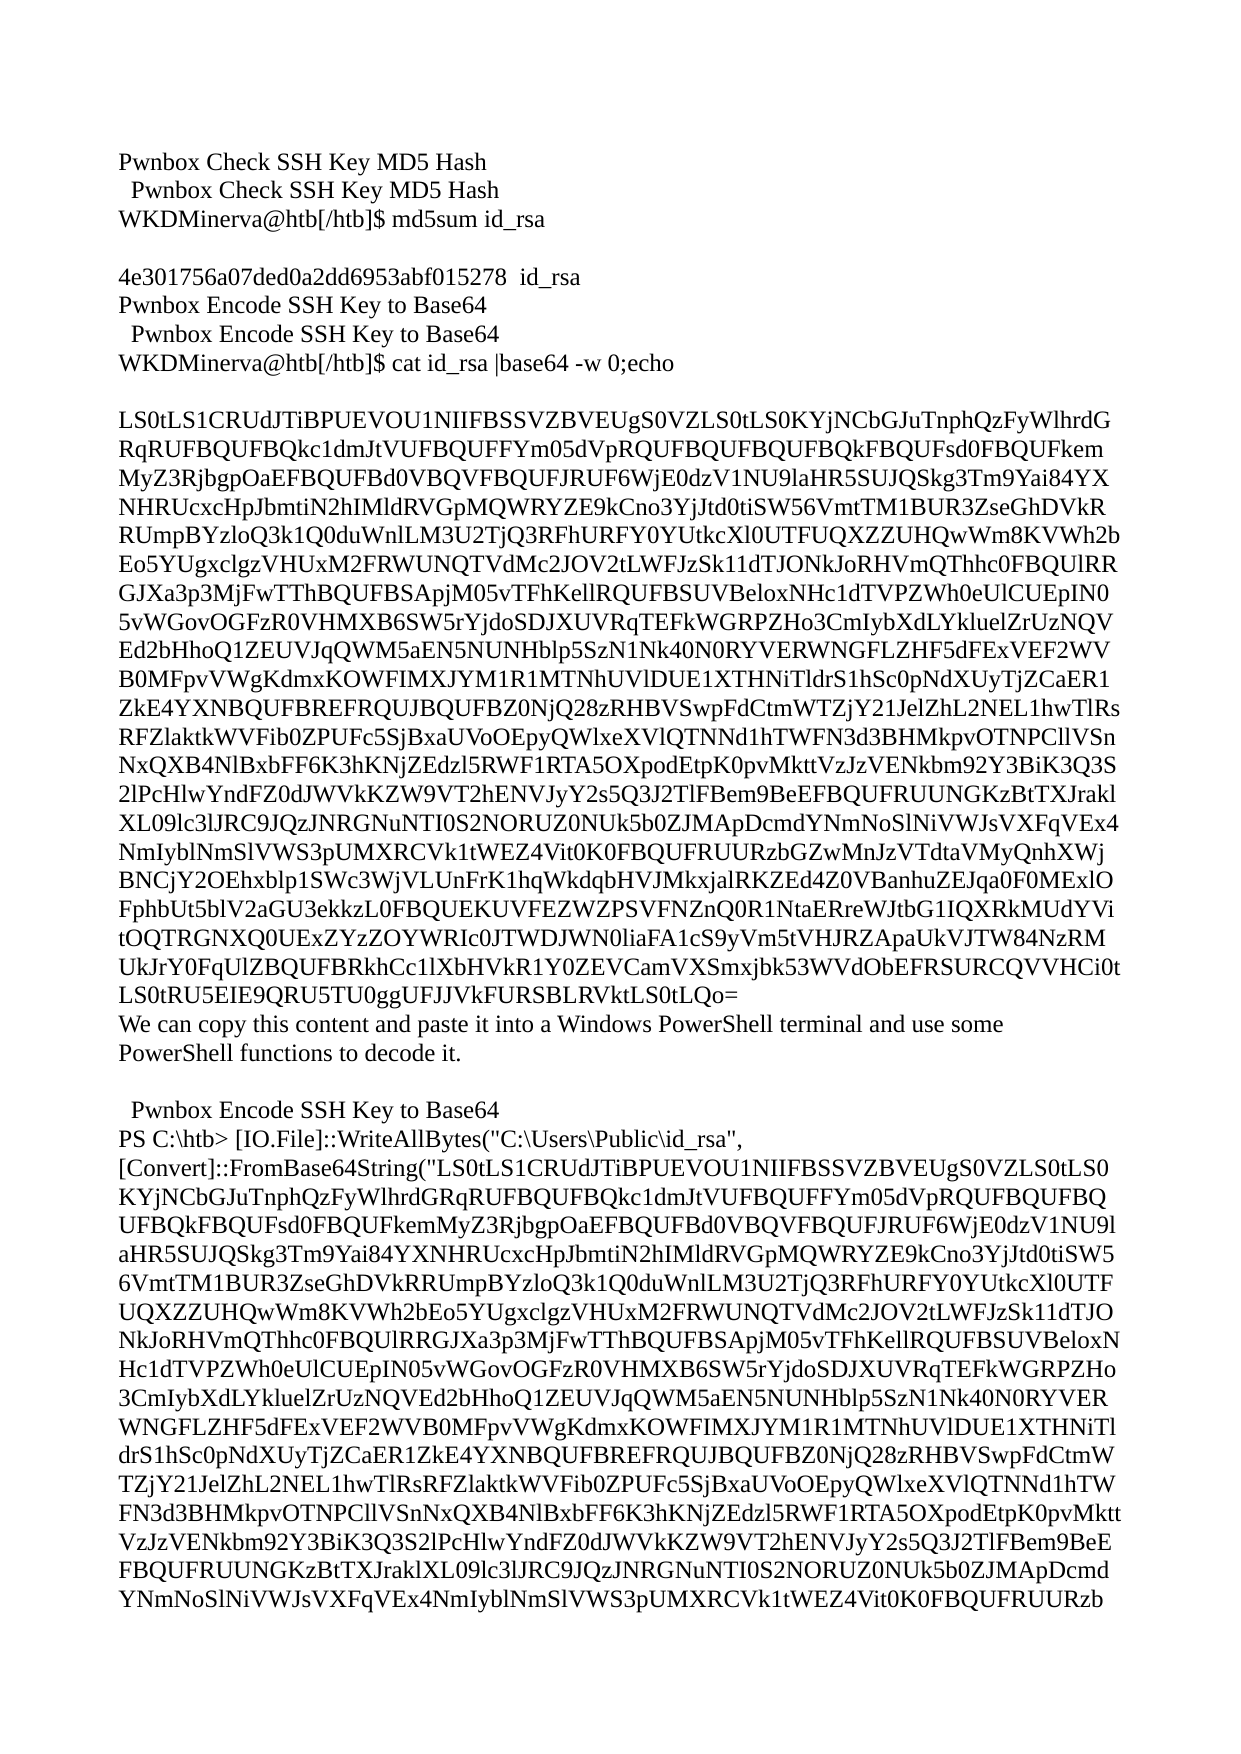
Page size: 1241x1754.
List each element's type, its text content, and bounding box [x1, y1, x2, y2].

text Pwnbox Check SSH Key MD5 Hash [118, 176, 1122, 204]
text We can copy this content and paste it into a Windows PowerShell terminal and use some PowerShell functions to decode it. [118, 1009, 1122, 1067]
text 4e301756a07ded0a2dd6953abf015278 id_rsa [118, 262, 1122, 291]
text Pwnbox Encode SSH Key to Base64 [118, 291, 1122, 319]
text PS C:\htb> [IO.File]::WriteAllBytes("C:\Users\Public\id_rsa", [Convert]::FromBase64String("LS0tLS1CRUdJTiBPUEVOU1NIIFBSSVZBVEUgS0VZLS0tLS0KYjNCbGJuTnphQzFyWlhrdGRqRUFBQUFBQkc1dmJtVUFBQUFFYm05dVpRQUFBQUFBQUFBQkFBQUFsd0FBQUFkemMyZ3RjbgpOaEFBQUFBd0VBQVFBQUFJRUF6WjE0dzV1NU9laHR5SUJQSkg3Tm9Yai84YXNHRUcxcHpJbmtiN2hIMldRVGpMQWRYZE9kCno3YjJtd0tiSW56VmtTM1BUR3ZseGhDVkRRUmpBYzloQ3k1Q0duWnlLM3U2TjQ3RFhURFY0YUtkcXl0UTFUQXZZUHQwWm8KVWh2bEo5YUgxclgzVHUxM2FRWUNQTVdMc2JOV2tLWFJzSk11dTJONkJoRHVmQThhc0FBQUlRRGJXa3p3MjFwTThBQUFBSApjM05vTFhKellRQUFBSUVBeloxNHc1dTVPZWh0eUlCUEpIN05vWGovOGFzR0VHMXB6SW5rYjdoSDJXUVRqTEFkWGRPZHo3CmIybXdLYkluelZrUzNQVEd2bHhoQ1ZEUVJqQWM5aEN5NUNHblp5SzN1Nk40N0RYVERWNGFLZHF5dFExVEF2WVB0MFpvVWgKdmxKOWFIMXJYM1R1MTNhUVlDUE1XTHNiTldrS1hSc0pNdXUyTjZCaER1ZkE4YXNBQUFBREFRQUJBQUFBZ0NjQ28zRHBVSwpFdCtmWTZjY21JelZhL2NEL1hwTlRsRFZlaktkWVFib0ZPUFc5SjBxaUVoOEpyQWlxeXVlQTNNd1hTWFN3d3BHMkpvOTNPCllVSnNxQXB4NlBxbFF6K3hKNjZEdzl5RWF1RTA5OXpodEtpK0pvMkttVzJzVENkbm92Y3BiK3Q3S2lPcHlwYndFZ0dJWVkKZW9VT2hENVJyY2s5Q3J2TlFBem9BeEFBQUFRUUNGKzBtTXJraklXL09lc3lJRC9JQzJNRGNuNTI0S2NORUZ0NUk5b0ZJMApDcmdYNmNoSlNiVWJsVXFqVEx4NmIyblNmSlVWS3pUMXRCVk1tWEZ4Vit0K0FBQUFRUURzb [118, 1124, 1122, 1613]
text WKDMinerva@htb[/htb]$ md5sum id_rsa [118, 204, 1122, 233]
text Pwnbox Encode SSH Key to Base64 [118, 319, 1122, 348]
text WKDMinerva@htb[/htb]$ cat id_rsa |base64 -w 0;echo [118, 348, 1122, 377]
text Pwnbox Check SSH Key MD5 Hash [118, 147, 1122, 176]
text Pwnbox Encode SSH Key to Base64 [118, 1096, 1122, 1124]
text LS0tLS1CRUdJTiBPUEVOU1NIIFBSSVZBVEUgS0VZLS0tLS0KYjNCbGJuTnphQzFyWlhrdGRqRUFBQUFBQkc1dmJtVUFBQUFFYm05dVpRQUFBQUFBQUFBQkFBQUFsd0FBQUFkemMyZ3RjbgpOaEFBQUFBd0VBQVFBQUFJRUF6WjE0dzV1NU9laHR5SUJQSkg3Tm9Yai84YXNHRUcxcHpJbmtiN2hIMldRVGpMQWRYZE9kCno3YjJtd0tiSW56VmtTM1BUR3ZseGhDVkRRUmpBYzloQ3k1Q0duWnlLM3U2TjQ3RFhURFY0YUtkcXl0UTFUQXZZUHQwWm8KVWh2bEo5YUgxclgzVHUxM2FRWUNQTVdMc2JOV2tLWFJzSk11dTJONkJoRHVmQThhc0FBQUlRRGJXa3p3MjFwTThBQUFBSApjM05vTFhKellRQUFBSUVBeloxNHc1dTVPZWh0eUlCUEpIN05vWGovOGFzR0VHMXB6SW5rYjdoSDJXUVRqTEFkWGRPZHo3CmIybXdLYkluelZrUzNQVEd2bHhoQ1ZEUVJqQWM5aEN5NUNHblp5SzN1Nk40N0RYVERWNGFLZHF5dFExVEF2WVB0MFpvVWgKdmxKOWFIMXJYM1R1MTNhUVlDUE1XTHNiTldrS1hSc0pNdXUyTjZCaER1ZkE4YXNBQUFBREFRQUJBQUFBZ0NjQ28zRHBVSwpFdCtmWTZjY21JelZhL2NEL1hwTlRsRFZlaktkWVFib0ZPUFc5SjBxaUVoOEpyQWlxeXVlQTNNd1hTWFN3d3BHMkpvOTNPCllVSnNxQXB4NlBxbFF6K3hKNjZEdzl5RWF1RTA5OXpodEtpK0pvMkttVzJzVENkbm92Y3BiK3Q3S2lPcHlwYndFZ0dJWVkKZW9VT2hENVJyY2s5Q3J2TlFBem9BeEFBQUFRUUNGKzBtTXJraklXL09lc3lJRC9JQzJNRGNuNTI0S2NORUZ0NUk5b0ZJMApDcmdYNmNoSlNiVWJsVXFqVEx4NmIyblNmSlVWS3pUMXRCVk1tWEZ4Vit0K0FBQUFRUURzbGZwMnJzVTdtaVMyQnhXWjBNCjY2OEhxblp1SWc3WjVLUnFrK1hqWkdqbHVJMkxjalRKZEd4Z0VBanhuZEJqa0F0MExlOFphbUt5blV2aGU3ekkzL0FBQUEKUVFEZWZPSVFNZnQ0R1NtaERreWJtbG1IQXRkMUdYVitOQTRGNXQ0UExZYzZOYWRIc0JTWDJWN0liaFA1cS9yVm5tVHJRZApaUkVJTW84NzRMUkJrY0FqUlZBQUFBRkhCc1lXbHVkR1Y0ZEVCamVXSmxjbk53WVdObEFRSURCQVVHCi0tLS0tRU5EIE9QRU5TU0ggUFJJVkFURSBLRVktLS0tLQo= [118, 406, 1122, 1009]
